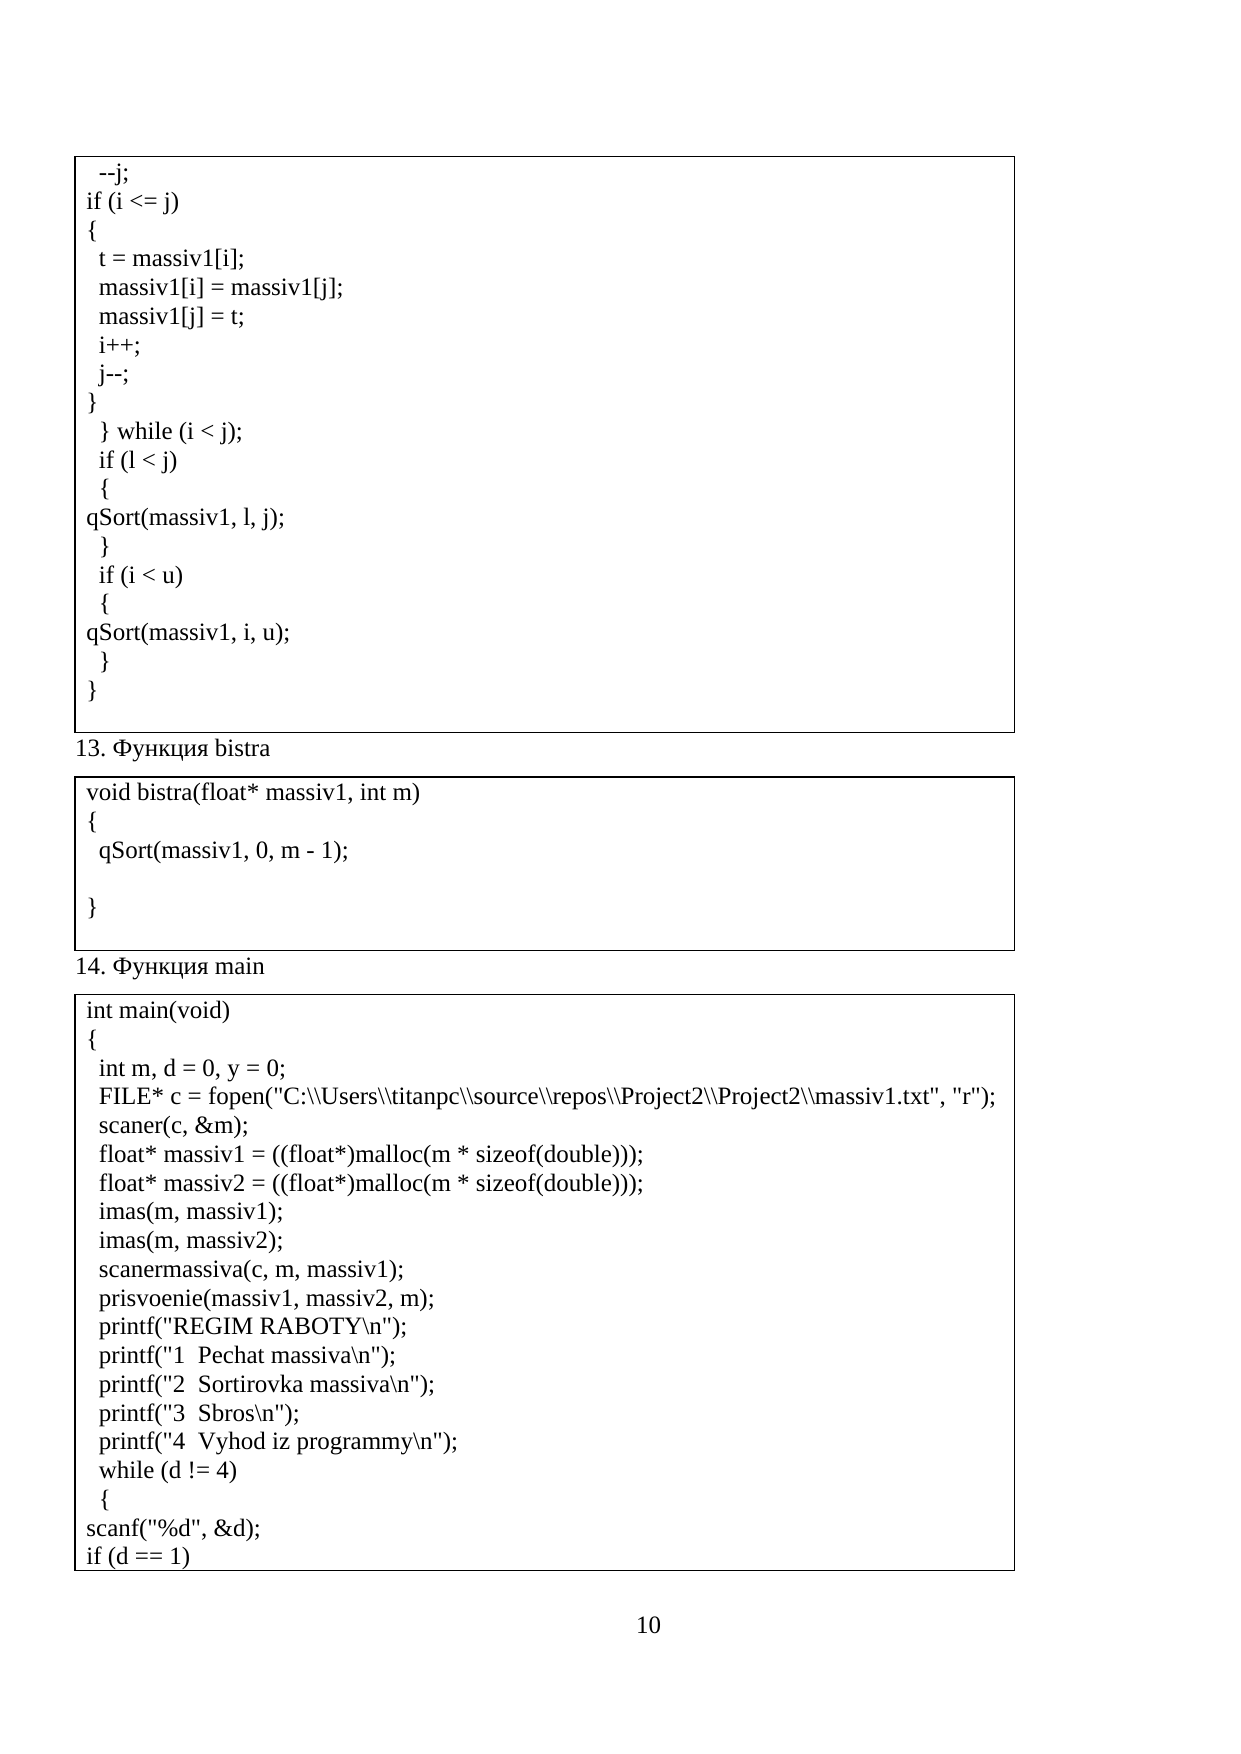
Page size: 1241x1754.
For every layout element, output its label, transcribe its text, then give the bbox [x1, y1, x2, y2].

text 14. Функция main [75, 951, 1165, 980]
table_header int main(void) { int m, d = 0, y = 0; FILE* c = fopen("C:\\Users\\titanpc\\source\\repos\\Project2\\Project2\\massiv1.txt", "r"); scaner(c, &m); float* massiv1 = ((float*)malloc(m * sizeof(double))); float* massiv2 = ((float*)malloc(m * sizeof(double))); imas(m, massiv1); imas(m, massiv2); scanermassiva(c, m, massiv1); prisvoenie(massiv1, massiv2, m); printf("REGIM RABOTY\n"); printf("1 Pechat massiva\n"); printf("2 Sortirovka massiva\n"); printf("3 Sbros\n"); printf("4 Vyhod iz programmy\n"); while (d != 4) { scanf("%d", &d); if (d == 1) [76, 995, 1014, 1570]
table_header void bistra(float* massiv1, int m) { qSort(massiv1, 0, m - 1); } [76, 778, 1014, 950]
table_header --j; if (i <= j) { t = massiv1[i]; massiv1[i] = massiv1[j]; massiv1[j] = t; i++; j--; } } while (i < j); if (l < j) { qSort(massiv1, l, j); } if (i < u) { qSort(massiv1, i, u); } } [76, 157, 1014, 732]
text 13. Функция bistra [75, 733, 1165, 762]
